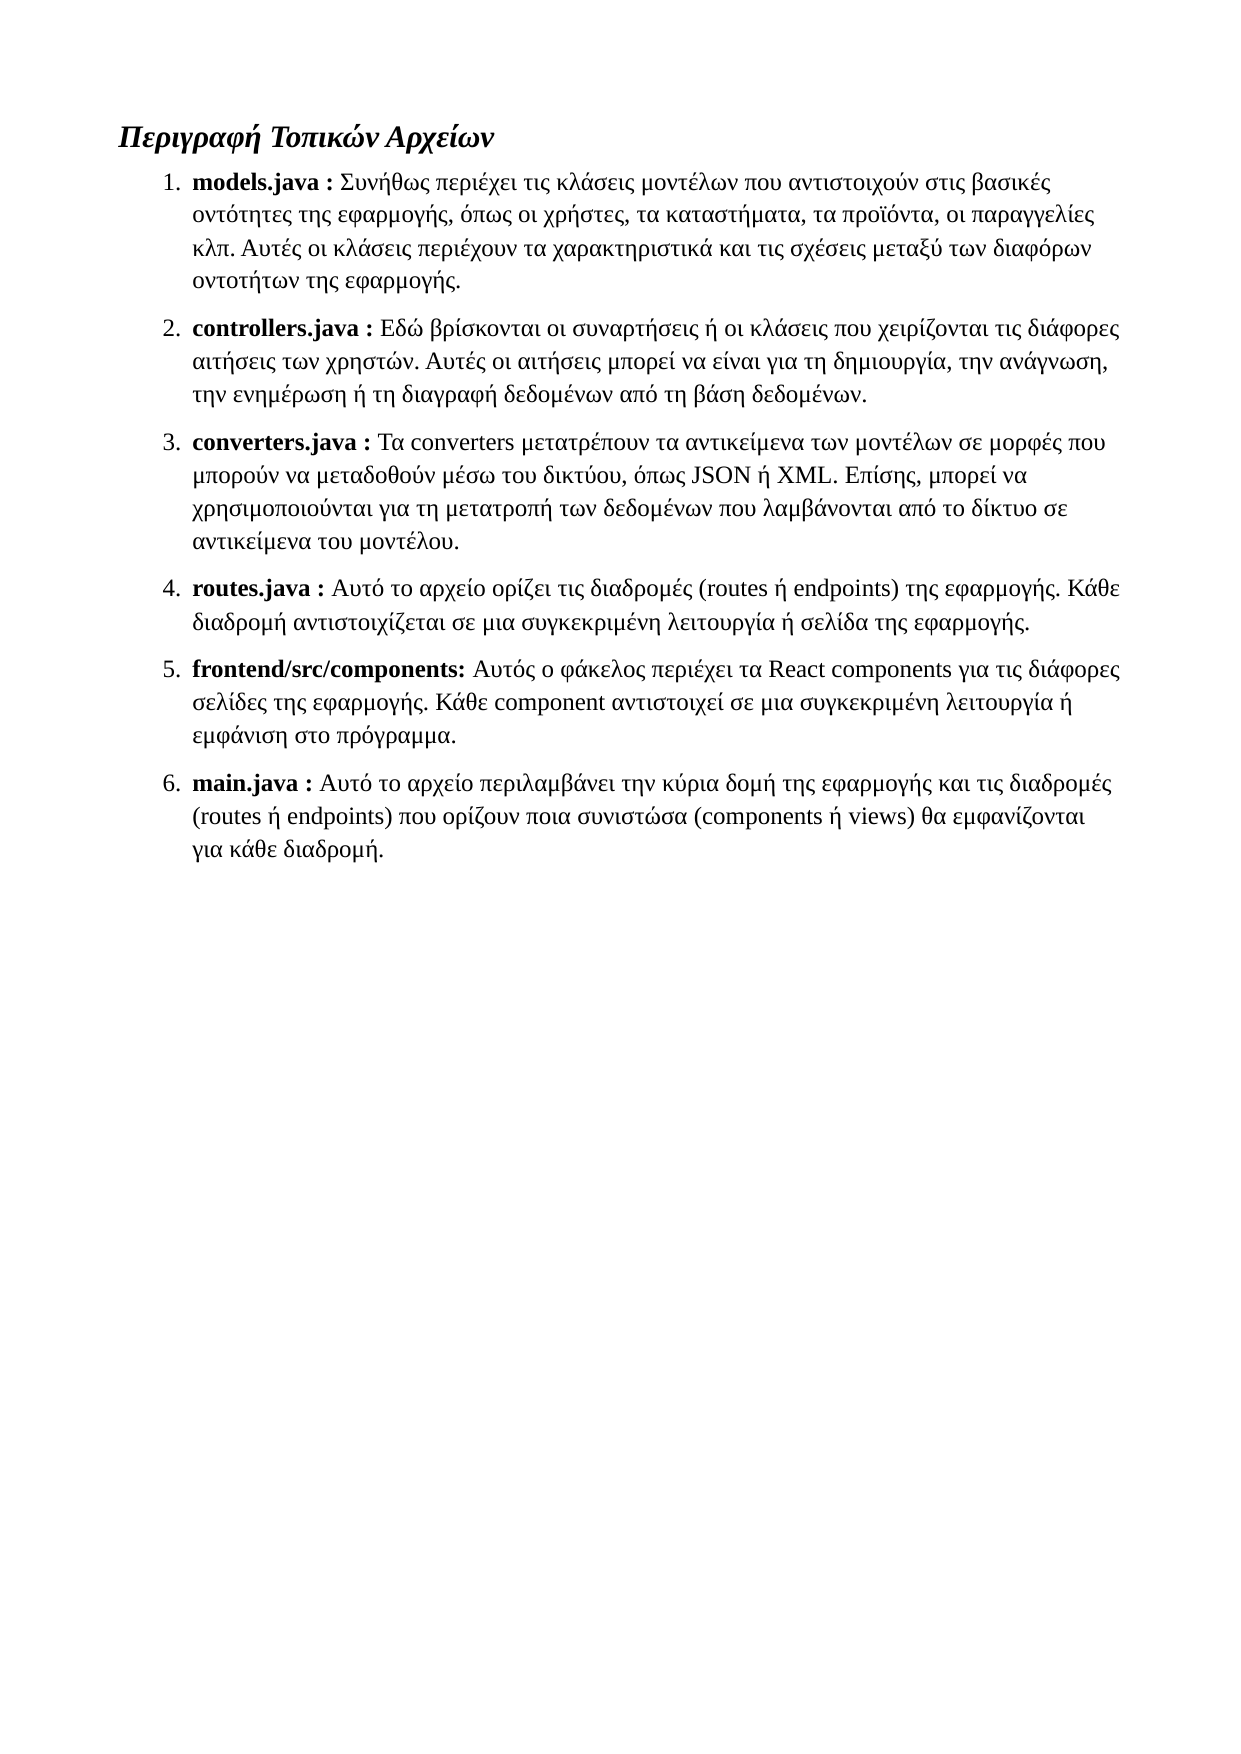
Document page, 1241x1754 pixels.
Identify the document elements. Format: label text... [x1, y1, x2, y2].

list frontend/src/components: Αυτός ο φάκελος περιέχει τα React components για τις διάφορες σελίδες της εφαρμογής. Κάθε component αντιστοιχεί σε μια συγκεκριμένη λειτουργία ή εμφάνιση στο πρόγραμμα. [162, 654, 1122, 749]
list converters.java : Τα converters μετατρέπουν τα αντικείμενα των μοντέλων σε μορφές που μπορούν να μεταδοθούν μέσω του δικτύου, όπως JSON ή XML. Επίσης, μπορεί να χρησιμοποιούνται για τη μετατροπή των δεδομένων που λαμβάνονται από το δίκτυο σε αντικείμενα του μοντέλου. [162, 427, 1122, 555]
subtitle Περιγραφή Τοπικών Αρχείων [118, 118, 1122, 154]
list routes.java : Αυτό το αρχείο ορίζει τις διαδρομές (routes ή endpoints) της εφαρμογής. Κάθε διαδρομή αντιστοιχίζεται σε μια συγκεκριμένη λειτουργία ή σελίδα της εφαρμογής. [162, 573, 1122, 635]
list main.java : Αυτό το αρχείο περιλαμβάνει την κύρια δομή της εφαρμογής και τις διαδρομές (routes ή endpoints) που ορίζουν ποια συνιστώσα (components ή views) θα εμφανίζονται για κάθε διαδρομή. [162, 768, 1122, 863]
list models.java : Συνήθως περιέχει τις κλάσεις μοντέλων που αντιστοιχούν στις βασικές οντότητες της εφαρμογής, όπως οι χρήστες, τα καταστήματα, τα προϊόντα, οι παραγγελίες κλπ. Αυτές οι κλάσεις περιέχουν τα χαρακτηριστικά και τις σχέσεις μεταξύ των διαφόρων οντοτήτων της εφαρμογής. [162, 167, 1122, 294]
list controllers.java : Εδώ βρίσκονται οι συναρτήσεις ή οι κλάσεις που χειρίζονται τις διάφορες αιτήσεις των χρηστών. Αυτές οι αιτήσεις μπορεί να είναι για τη δημιουργία, την ανάγνωση, την ενημέρωση ή τη διαγραφή δεδομένων από τη βάση δεδομένων. [162, 313, 1122, 408]
